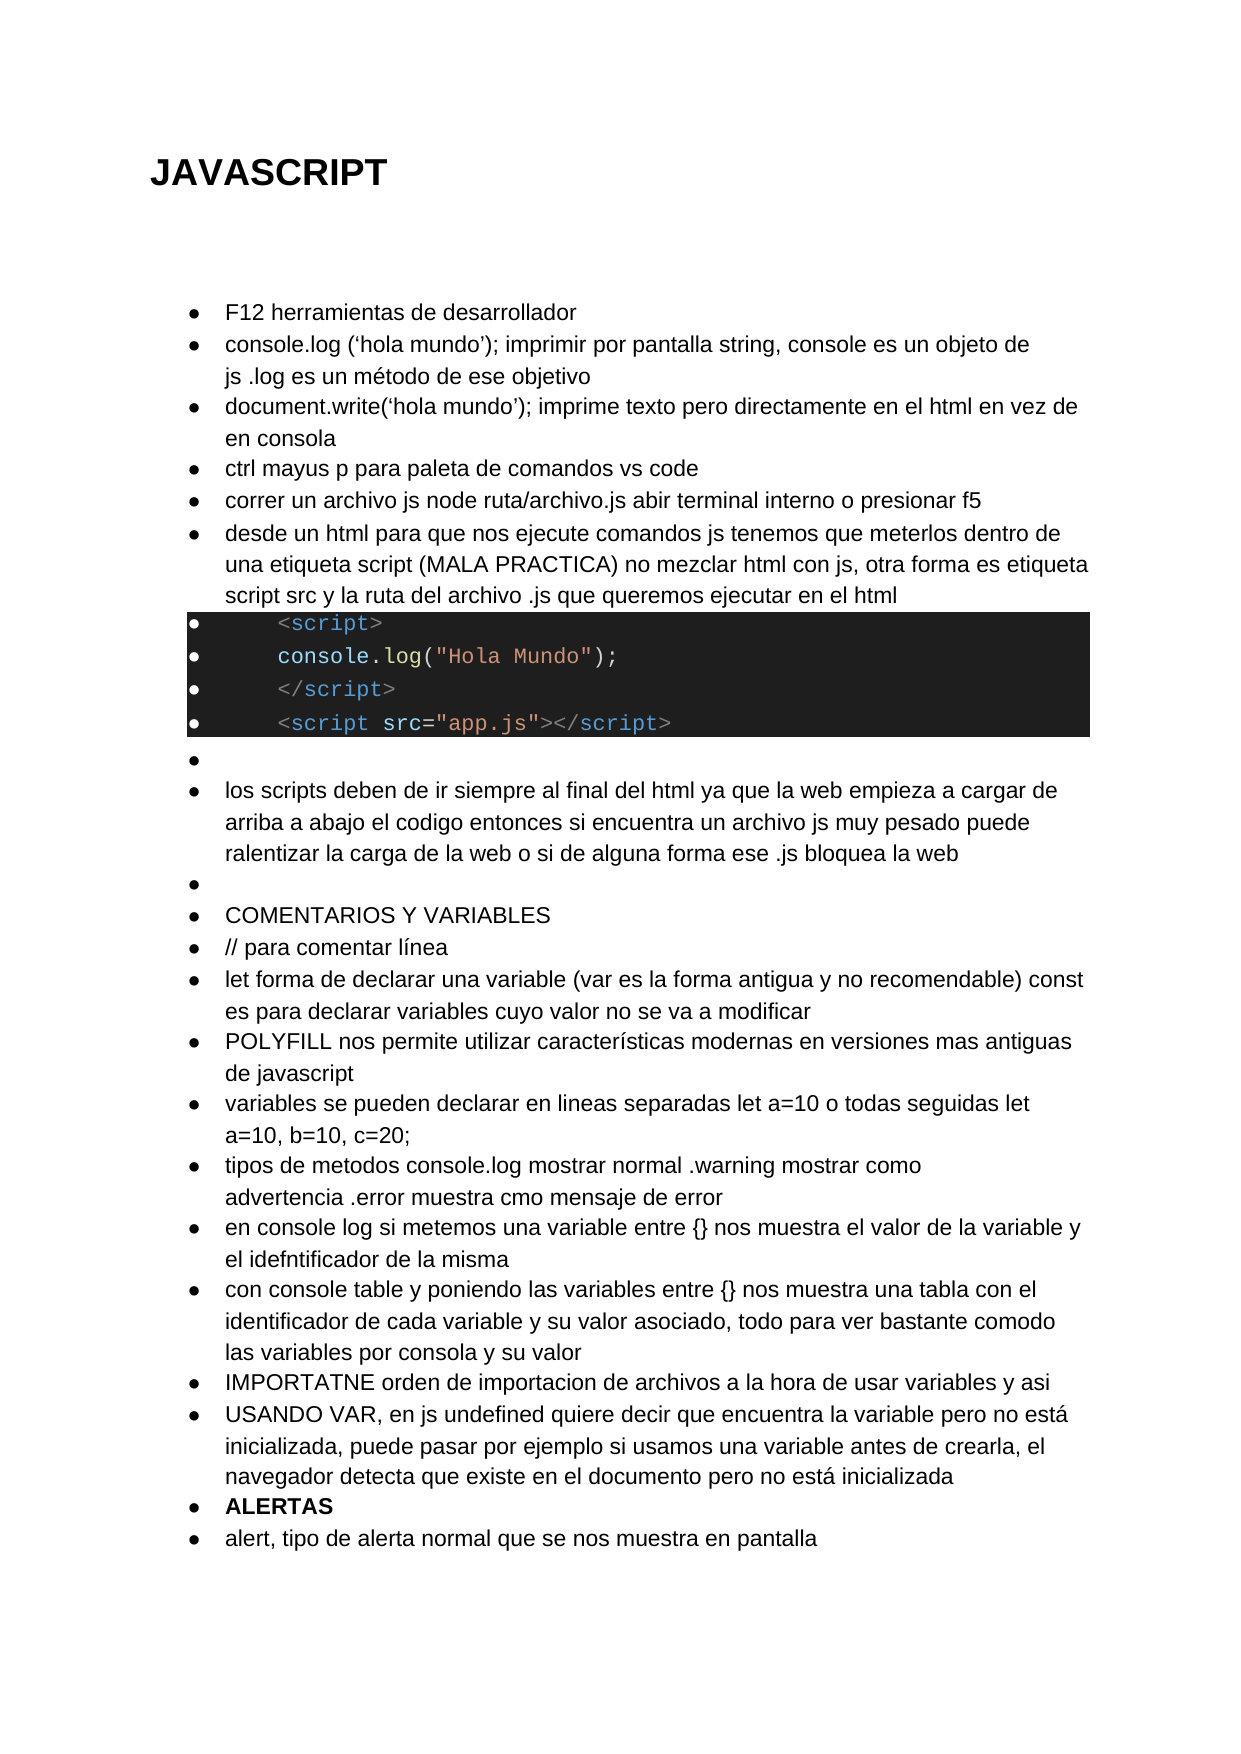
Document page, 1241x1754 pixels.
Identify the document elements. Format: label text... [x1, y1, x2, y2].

list console.log("Hola Mundo"); [187, 645, 1090, 670]
list con console table y poniendo las variables entre {} nos muestra una tabla con el identificador de cada variable y su valor asociado, todo para ver bastante comodo las variables por consola y su valor [187, 1276, 1090, 1365]
list desde un html para que nos ejecute comandos js tenemos que meterlos dentro de una etiqueta script (MALA PRACTICA) no mezclar html con js, otra forma es etiqueta script src y la ruta del archivo .js que queremos ejecutar en el html [187, 519, 1090, 608]
list console.log (‘hola mundo’); imprimir por pantalla string, console es un objeto de js .log es un método de ese objetivo [187, 331, 1090, 389]
list los scripts deben de ir siempre al final del html ya que la web empieza a cargar de arriba a abajo el codigo entonces si encuentra un archivo js muy pesado puede ralentizar la carga de la web o si de alguna forma ese .js bloquea la web [187, 777, 1090, 866]
list ctrl mayus p para paleta de comandos vs code [187, 455, 1090, 483]
list F12 herramientas de desarrollador [187, 299, 1090, 327]
list variables se pueden declarar en lineas separadas let a=10 o todas seguidas let a=10, b=10, c=20; [187, 1090, 1090, 1148]
list // para comentar línea [187, 934, 1090, 962]
list document.write(‘hola mundo’); imprime texto pero directamente en el html en vez de en consola [187, 393, 1090, 451]
list <script> [187, 612, 1090, 637]
list USANDO VAR, en js undefined quiere decir que encuentra la variable pero no está inicializada, puede pasar por ejemplo si usamos una variable antes de crearla, el navegador detecta que existe en el documento pero no está inicializada [187, 1401, 1090, 1489]
list en console log si metemos una variable entre {} nos muestra el valor de la variable y el idefntificador de la misma [187, 1214, 1090, 1272]
list tipos de metodos console.log mostrar normal .warning mostrar como advertencia .error muestra cmo mensaje de error [187, 1152, 1090, 1210]
list COMENTARIOS Y VARIABLES [187, 902, 1090, 929]
list IMPORTATNE orden de importacion de archivos a la hora de usar variables y asi [187, 1369, 1090, 1397]
list <script src="app.js"></script> [187, 712, 1090, 737]
list POLYFILL nos permite utilizar características modernas en versiones mas antiguas de javascript [187, 1028, 1090, 1086]
text JAVASCRIPT [150, 150, 1090, 193]
list </script> [187, 679, 1090, 703]
list alert, tipo de alerta normal que se nos muestra en pantalla [187, 1525, 1090, 1553]
list let forma de declarar una variable (var es la forma antigua y no recomendable) const es para declarar variables cuyo valor no se va a modificar [187, 966, 1090, 1024]
list correr un archivo js node ruta/archivo.js abir terminal interno o presionar f5 [187, 487, 1090, 515]
list ALERTAS [187, 1493, 1090, 1521]
